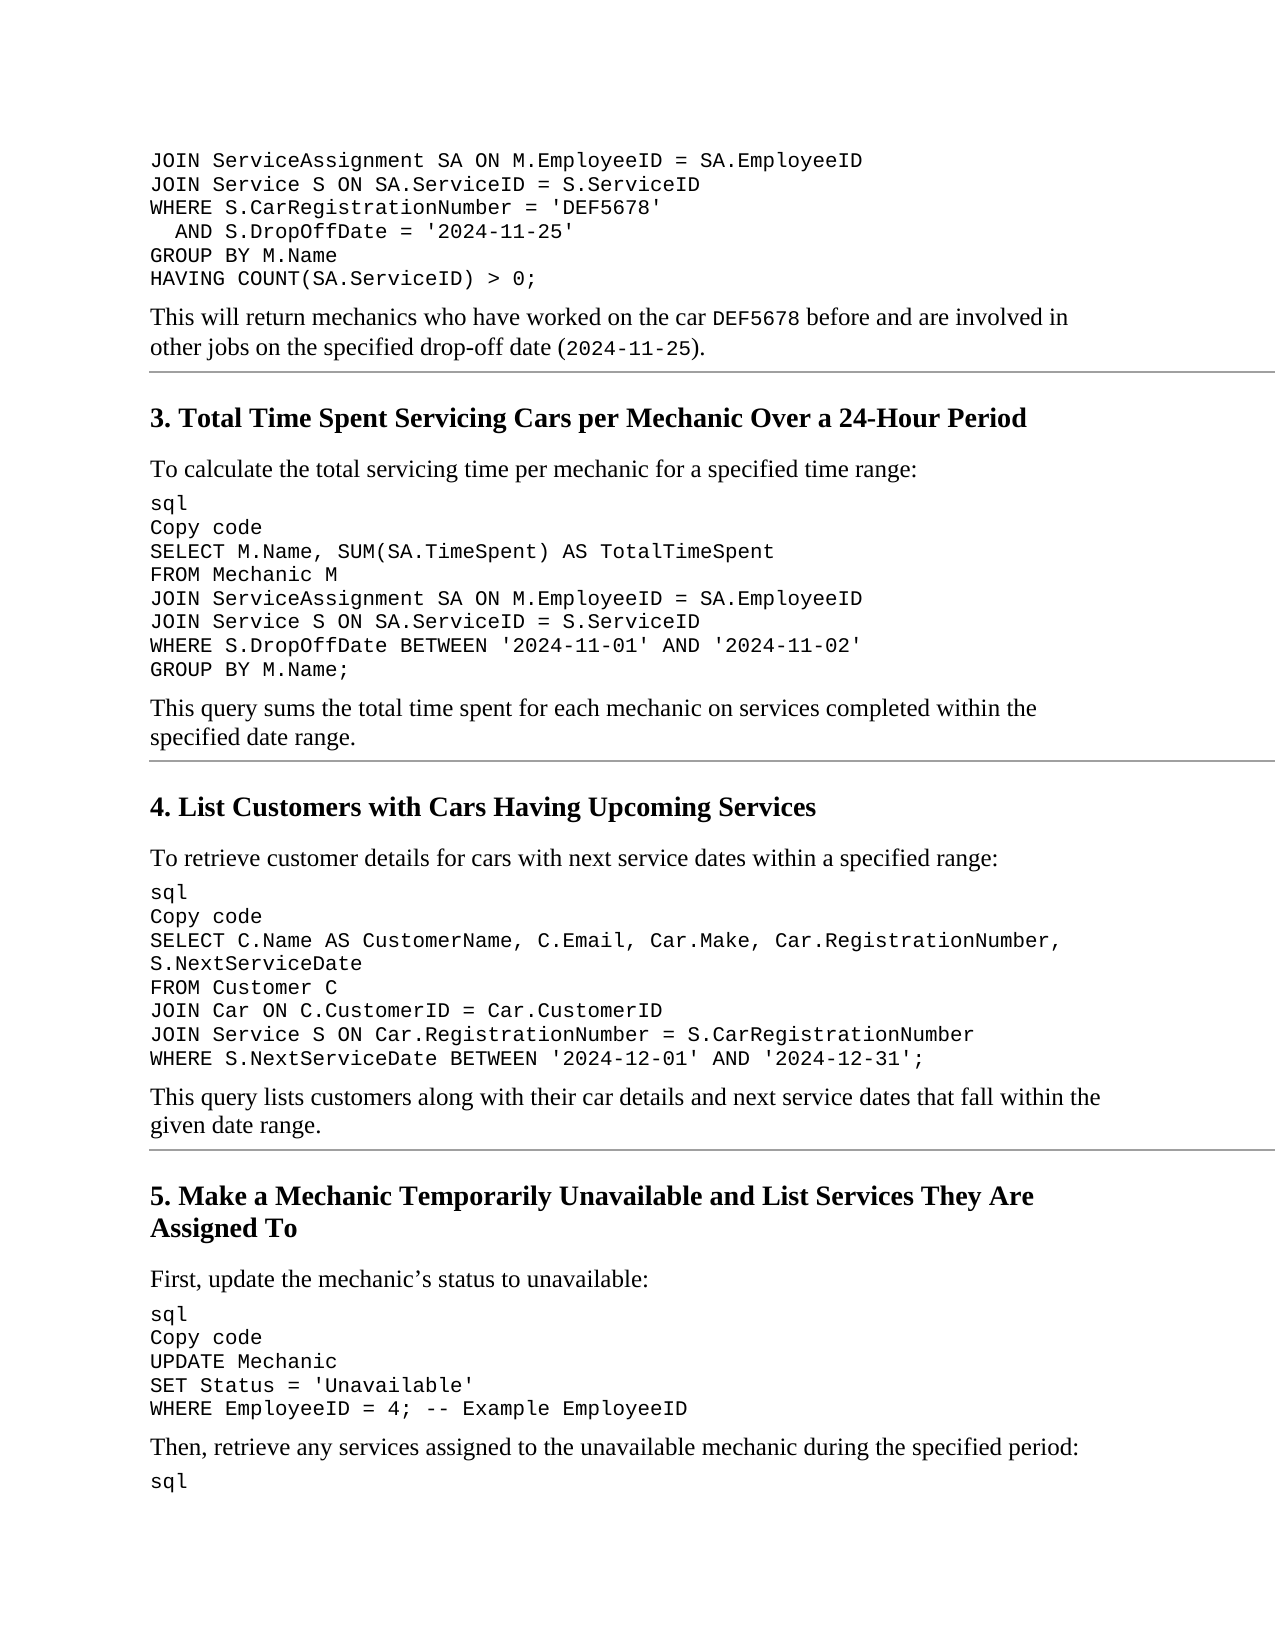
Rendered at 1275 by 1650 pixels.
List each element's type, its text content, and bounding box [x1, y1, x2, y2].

text Copy code [150, 517, 1125, 541]
text To retrieve customer details for cars with next service dates within a specified range: [150, 843, 1125, 872]
text FROM Customer C [150, 977, 1125, 1001]
text Copy code [150, 906, 1125, 929]
text FROM Mechanic M [150, 564, 1125, 588]
text SELECT C.Name AS CustomerName, C.Email, Car.Make, Car.RegistrationNumber, S.NextServiceDate [150, 929, 1125, 977]
text AND S.DropOffDate = '2024-11-25' [150, 221, 1125, 244]
text JOIN Service S ON SA.ServiceID = S.ServiceID [150, 174, 1125, 197]
text Then, retrieve any services assigned to the unavailable mechanic during the specified period: [150, 1432, 1125, 1461]
text JOIN ServiceAssignment SA ON M.EmployeeID = SA.EmployeeID [150, 150, 1125, 174]
text WHERE S.DropOffDate BETWEEN '2024-11-01' AND '2024-11-02' [150, 635, 1125, 659]
text JOIN Car ON C.CustomerID = Car.CustomerID [150, 1001, 1125, 1024]
text GROUP BY M.Name; [150, 659, 1125, 682]
subtitle 4. List Customers with Cars Having Upcoming Services [150, 790, 1125, 822]
text UPDATE Mechanic [150, 1351, 1125, 1374]
text This will return mechanics who have worked on the car DEF5678 before and are involved in other jobs on the specified drop-off date (2024-11-25). [150, 302, 1125, 361]
text sql [150, 1304, 1125, 1327]
text First, update the mechanic’s status to unavailable: [150, 1264, 1125, 1293]
text WHERE EmployeeID = 4; -- Example EmployeeID [150, 1398, 1125, 1422]
text sql [150, 1471, 1125, 1495]
text WHERE S.NextServiceDate BETWEEN '2024-12-01' AND '2024-12-31'; [150, 1048, 1125, 1071]
text This query sums the total time spent for each mechanic on services completed within the specified date range. [150, 693, 1125, 750]
text SET Status = 'Unavailable' [150, 1374, 1125, 1398]
text sql [150, 493, 1125, 517]
text GROUP BY M.Name [150, 244, 1125, 268]
text This query lists customers along with their car details and next service dates that fall within the given date range. [150, 1082, 1125, 1139]
subtitle 3. Total Time Spent Servicing Cars per Mechanic Over a 24-Hour Period [150, 401, 1125, 433]
text WHERE S.CarRegistrationNumber = 'DEF5678' [150, 197, 1125, 221]
text JOIN Service S ON Car.RegistrationNumber = S.CarRegistrationNumber [150, 1024, 1125, 1048]
text sql [150, 882, 1125, 906]
text SELECT M.Name, SUM(SA.TimeSpent) AS TotalTimeSpent [150, 541, 1125, 564]
text To calculate the total servicing time per mechanic for a specified time range: [150, 454, 1125, 483]
text HAVING COUNT(SA.ServiceID) > 0; [150, 268, 1125, 292]
subtitle 5. Make a Mechanic Temporarily Unavailable and List Services They Are Assigned To [150, 1179, 1125, 1244]
text JOIN ServiceAssignment SA ON M.EmployeeID = SA.EmployeeID [150, 588, 1125, 612]
text JOIN Service S ON SA.ServiceID = S.ServiceID [150, 612, 1125, 635]
text Copy code [150, 1327, 1125, 1351]
